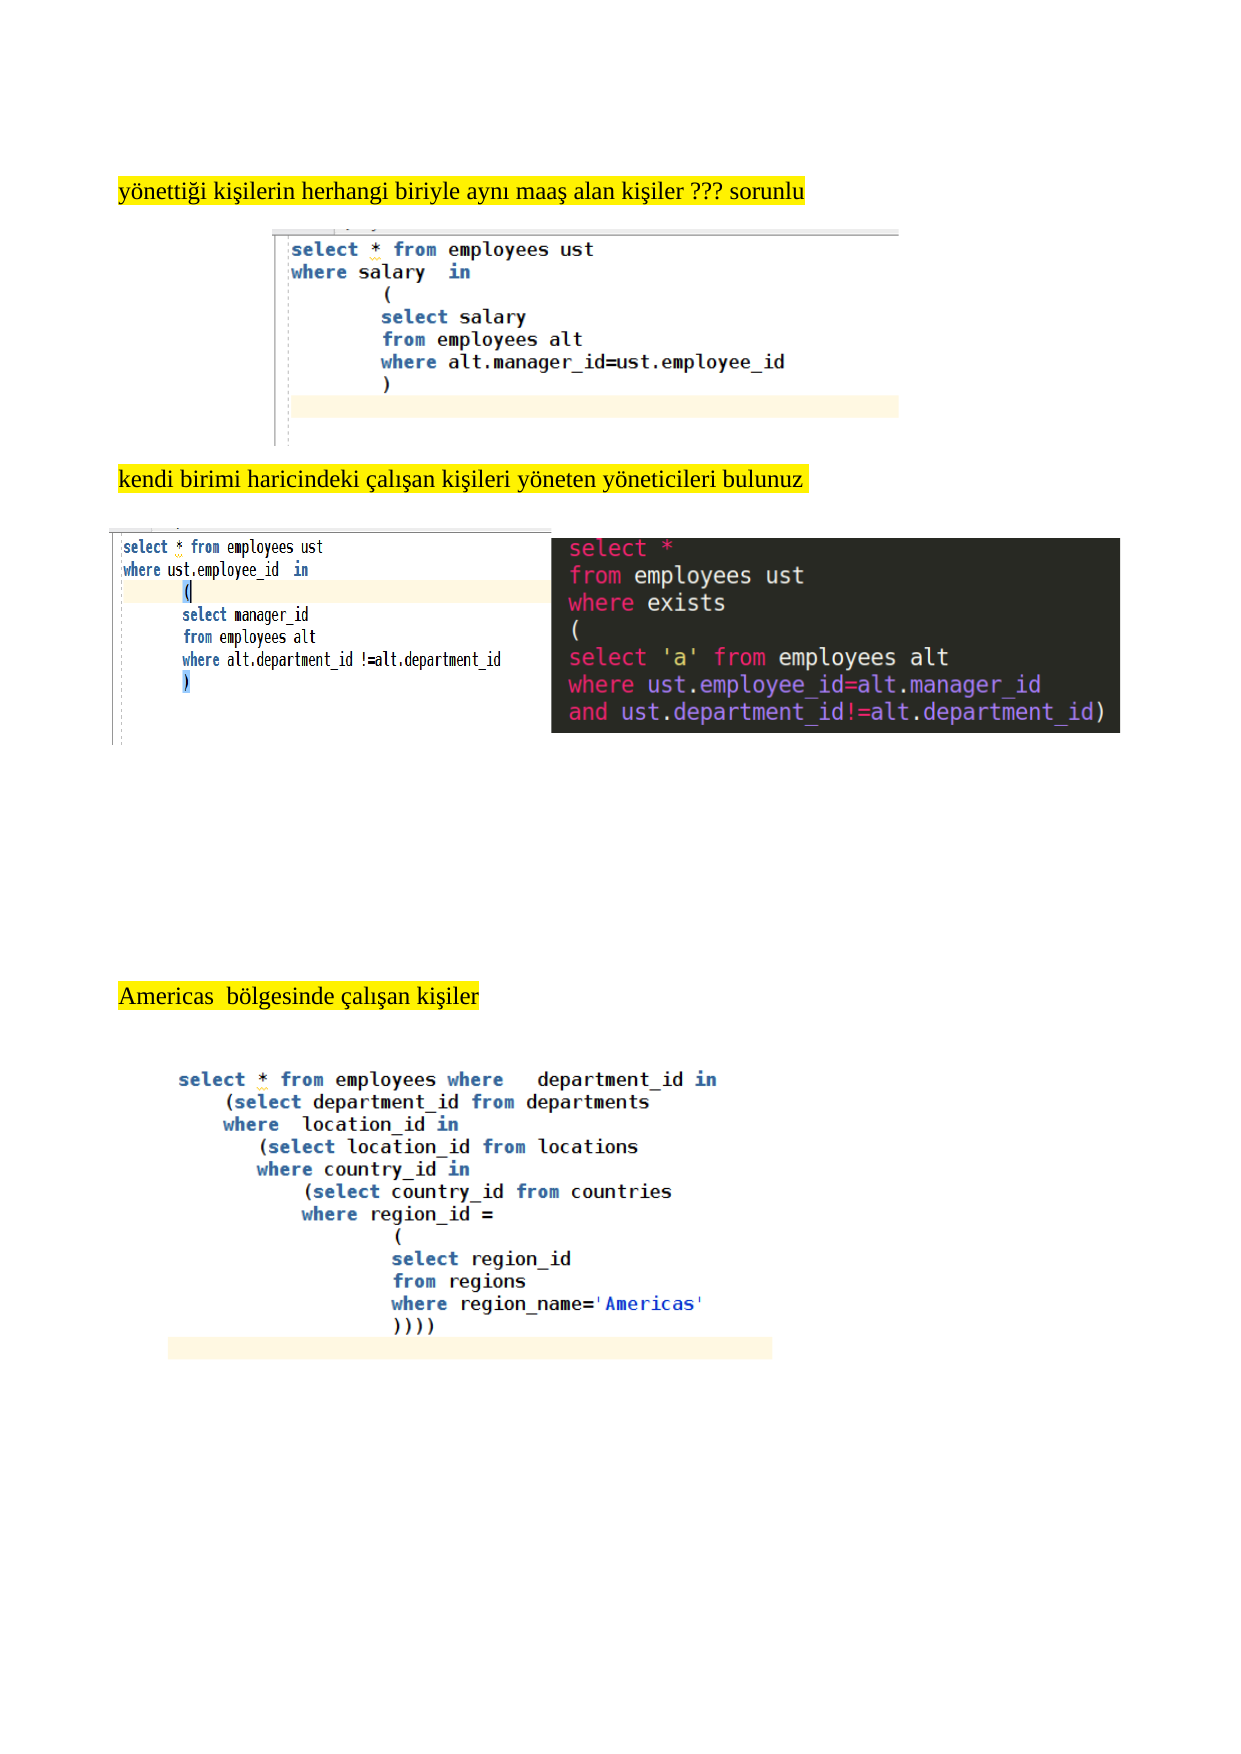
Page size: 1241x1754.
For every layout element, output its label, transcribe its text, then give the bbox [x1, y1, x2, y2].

text kendi birimi haricindeki çalışan kişileri yöneten yöneticileri bulunuz [118, 464, 1122, 493]
text yönettiği kişilerin herhangi biriyle aynı maaş alan kişiler ??? sorunlu [118, 176, 1122, 205]
picture [109, 528, 1121, 745]
picture [272, 229, 899, 446]
text Americas bölgesinde çalışan kişiler [118, 981, 1122, 1010]
picture [167, 1067, 773, 1365]
